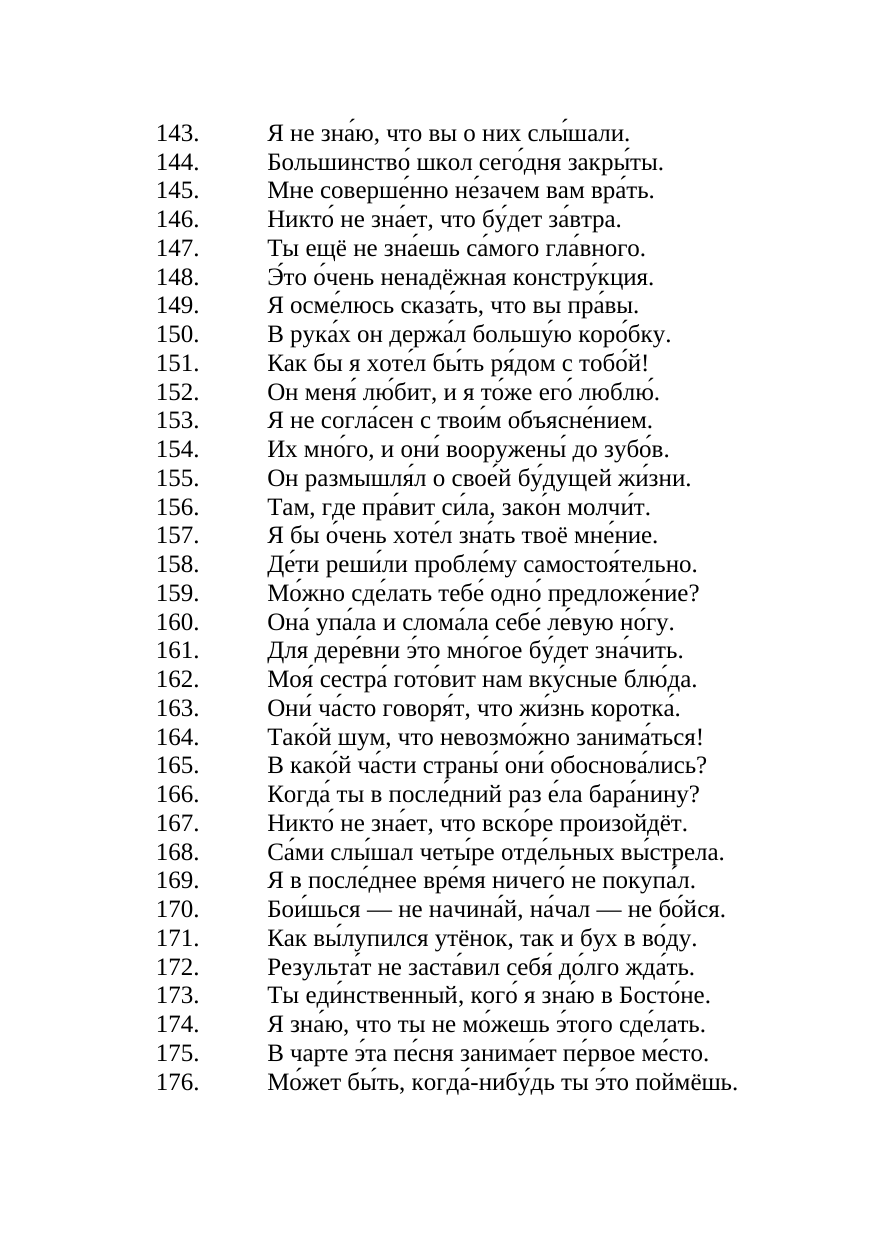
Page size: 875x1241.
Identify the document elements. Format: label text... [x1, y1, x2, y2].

list В рука́х он держа́л большу́ю коро́бку. [156, 319, 756, 348]
list Я в после́днее вре́мя ничего́ не покупа́л. [156, 866, 756, 894]
list Моя́ сестра́ гото́вит нам вку́сные блю́да. [156, 664, 756, 693]
list Как вы́лупился утёнок, так и бух в во́ду. [156, 923, 756, 952]
list Э́то о́чень ненадёжная констру́кция. [156, 262, 756, 291]
list Никто́ не зна́ет, что вско́ре произойдёт. [156, 808, 756, 837]
list Тако́й шум, что невозмо́жно занима́ться! [156, 722, 756, 751]
list Мо́жет бы́ть, когда́-нибу́дь ты э́то поймёшь. [156, 1067, 756, 1096]
list Я не зна́ю, что вы о них слы́шали. [156, 118, 756, 147]
list В чарте э́та пе́сня занима́ет пе́рвое ме́сто. [156, 1038, 756, 1067]
list Ты еди́нственный, кого́ я зна́ю в Босто́не. [156, 981, 756, 1009]
list Мне соверше́нно не́зачем вам вра́ть. [156, 176, 756, 204]
list Ты ещё не зна́ешь са́мого гла́вного. [156, 233, 756, 262]
list Они́ ча́сто говоря́т, что жи́знь коротка́. [156, 693, 756, 722]
list Результа́т не заста́вил себя́ до́лго жда́ть. [156, 952, 756, 981]
list В како́й ча́сти страны́ они́ обоснова́лись? [156, 751, 756, 779]
list Я зна́ю, что ты не мо́жешь э́того сде́лать. [156, 1009, 756, 1038]
list Бои́шься — не начина́й, на́чал — не бо́йся. [156, 894, 756, 923]
list Большинство́ школ сего́дня закры́ты. [156, 147, 756, 176]
list Для дере́вни э́то мно́гое бу́дет зна́чить. [156, 636, 756, 664]
list Мо́жно сде́лать тебе́ одно́ предложе́ние? [156, 578, 756, 607]
list Я не согла́сен с твои́м объясне́нием. [156, 406, 756, 434]
list Там, где пра́вит си́ла, зако́н молчи́т. [156, 492, 756, 521]
list Де́ти реши́ли пробле́му самостоя́тельно. [156, 549, 756, 578]
list Когда́ ты в после́дний раз е́ла бара́нину? [156, 779, 756, 808]
list Как бы я хоте́л бы́ть ря́дом с тобо́й! [156, 348, 756, 377]
list Я бы о́чень хоте́л зна́ть твоё мне́ние. [156, 521, 756, 549]
list Их мно́го, и они́ вооружены́ до зубо́в. [156, 434, 756, 463]
list Он меня́ лю́бит, и я то́же его́ люблю́. [156, 377, 756, 406]
list Она́ упа́ла и слома́ла себе́ ле́вую но́гу. [156, 607, 756, 636]
list Са́ми слы́шал четы́ре отде́льных вы́стрела. [156, 837, 756, 866]
list Никто́ не зна́ет, что бу́дет за́втра. [156, 204, 756, 233]
list Я осме́люсь сказа́ть, что вы пра́вы. [156, 291, 756, 319]
list Он размышля́л о свое́й бу́дущей жи́зни. [156, 463, 756, 492]
